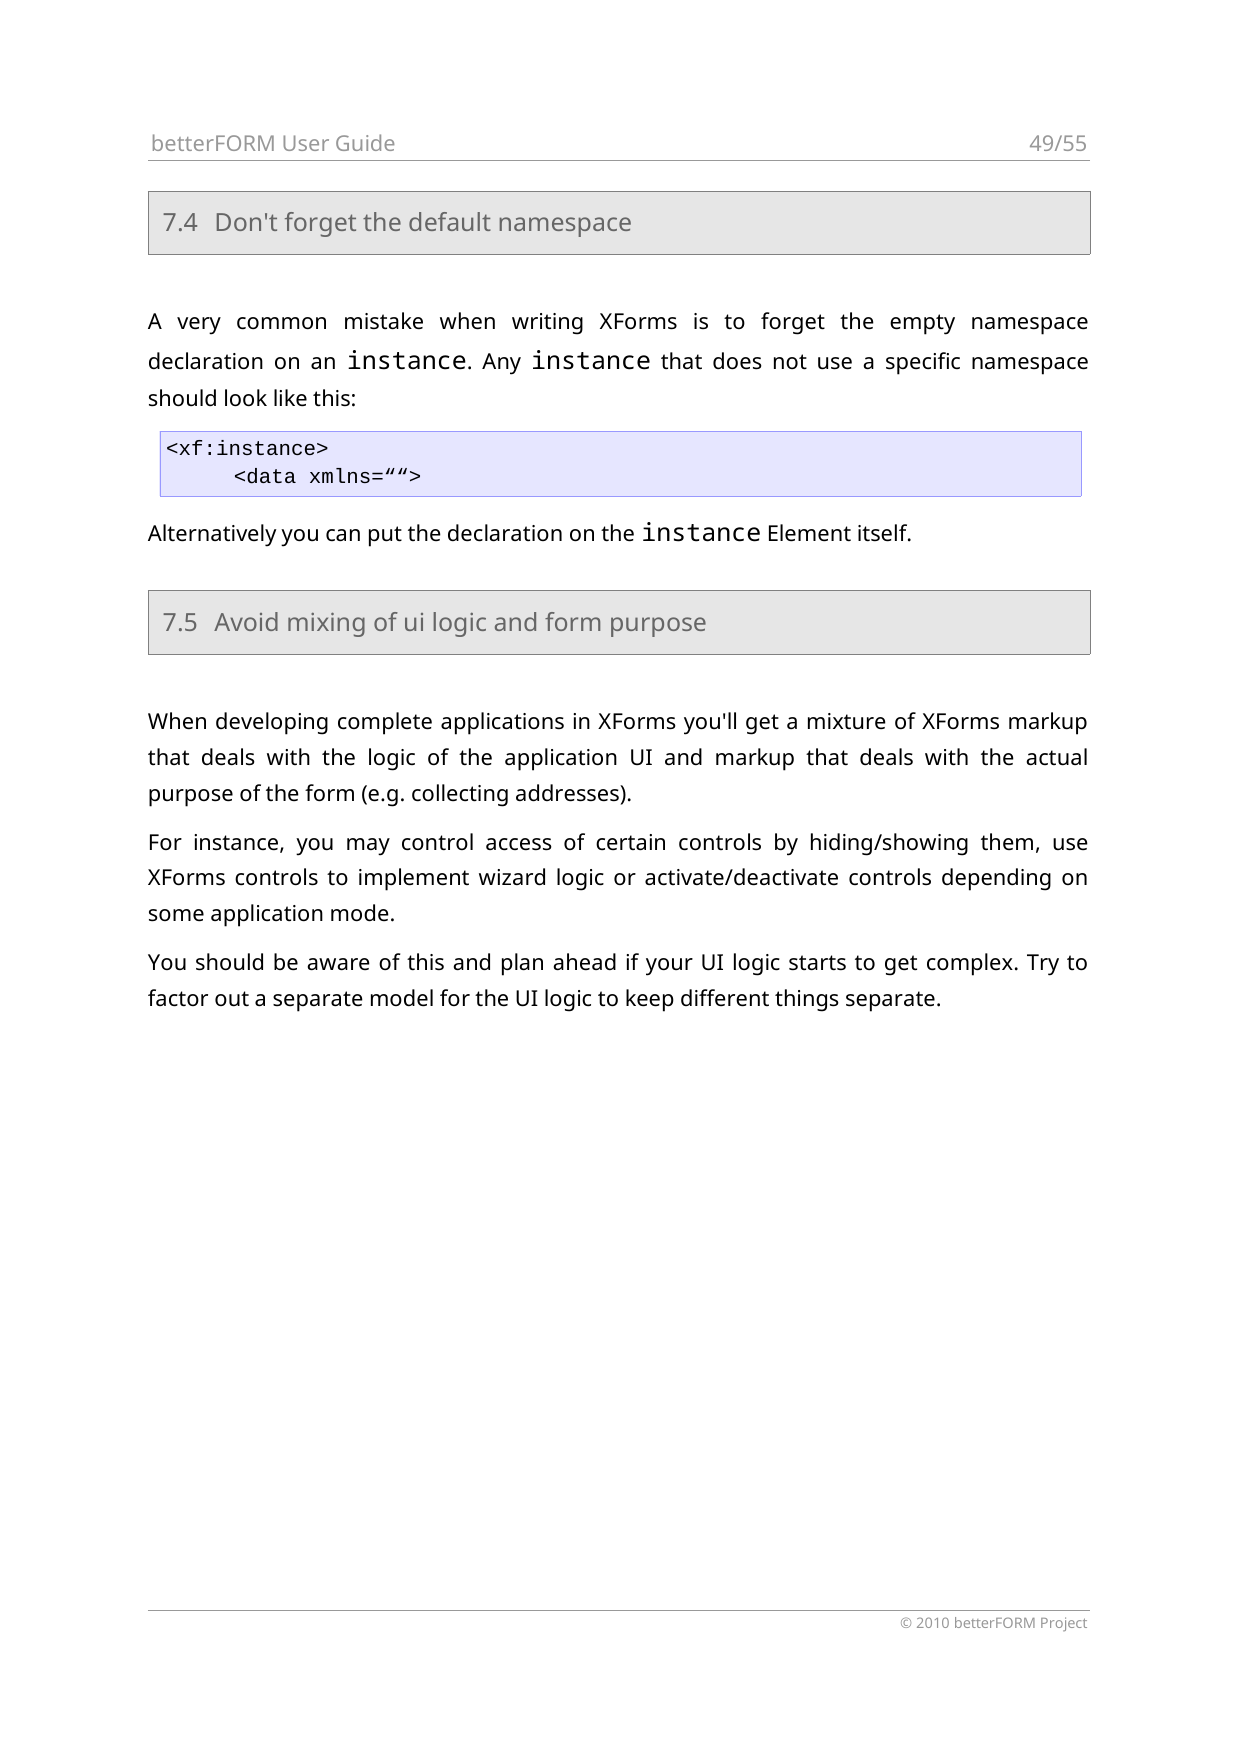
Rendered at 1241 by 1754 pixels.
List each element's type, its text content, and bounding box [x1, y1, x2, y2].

subtitle Avoid mixing of ui logic and form purpose [149, 591, 1090, 654]
text A very common mistake when writing XForms is to forget the empty namespace declaration on an instance. Any instance that does not use a specific namespace should look like this: [148, 306, 1090, 413]
text When developing complete applications in XForms you'll get a mixture of XForms markup that deals with the logic of the application UI and markup that deals with the actual purpose of the form (e.g. collecting addresses). [148, 706, 1090, 808]
subtitle Don't forget the default namespace [149, 192, 1090, 254]
text <xf:instance> <data xmlns=““> [161, 432, 1081, 496]
text You should be aware of this and plan ahead if your UI logic starts to get complex. Try to factor out a separate model for the UI logic to keep different things separate. [148, 947, 1090, 1013]
text Alternatively you can put the declaration on the instance Element itself. [148, 515, 1090, 549]
text For instance, you may control access of certain controls by hiding/showing them, use XForms controls to implement wizard logic or activate/deactivate controls depending on some application mode. [148, 826, 1090, 928]
